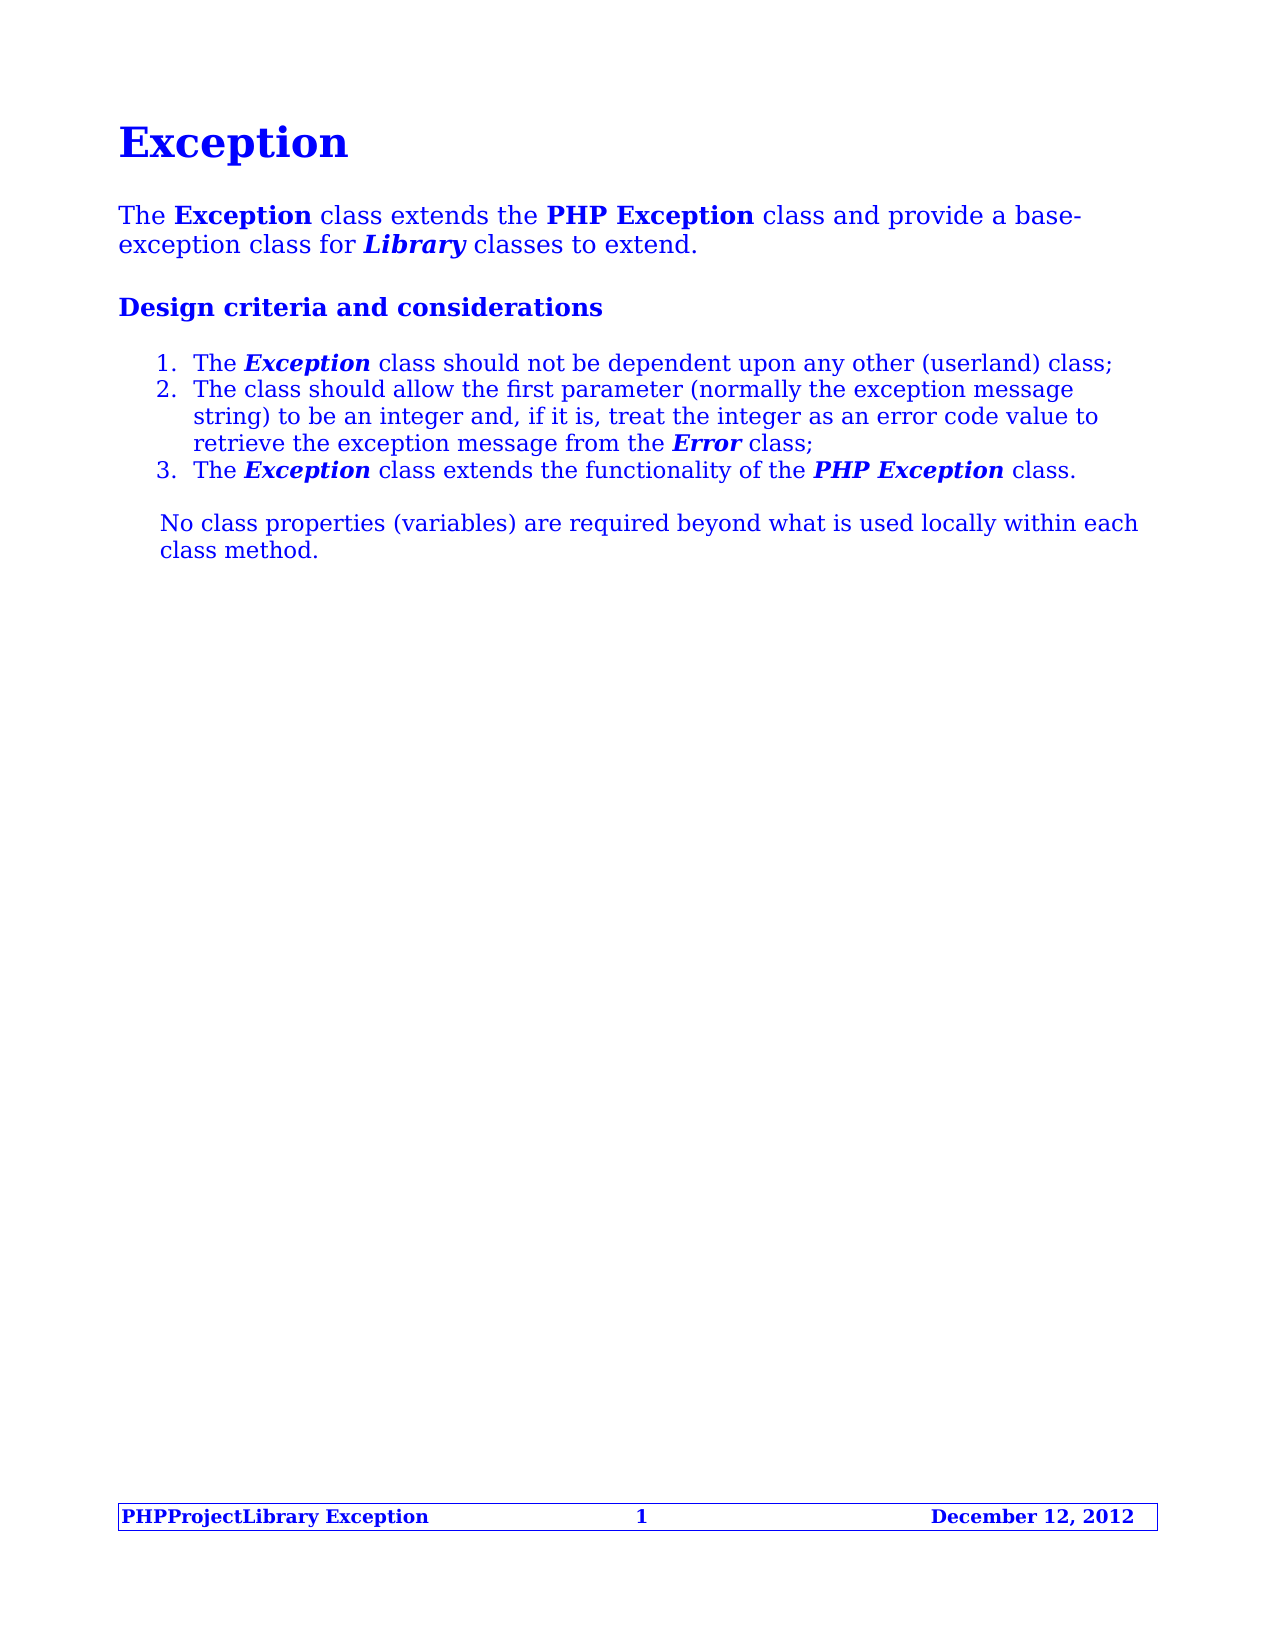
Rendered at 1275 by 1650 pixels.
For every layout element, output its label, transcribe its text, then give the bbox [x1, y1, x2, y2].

list The Exception class should not be dependent upon any other (userland) class; [156, 349, 1157, 376]
list The class should allow the first parameter (normally the exception message string) to be an integer and, if it is, treat the integer as an error code value to retrieve the exception message from the Error class; [156, 376, 1157, 457]
title Design criteria and considerations [118, 293, 1157, 323]
list The Exception class extends the functionality of the PHP Exception class. [156, 457, 1157, 484]
title Exception [118, 118, 1157, 167]
text No class properties (variables) are required beyond what is used locally within each class method. [159, 510, 1157, 564]
text The Exception class extends the PHP Exception class and provide a base-exception class for Library classes to extend. [118, 201, 1157, 260]
